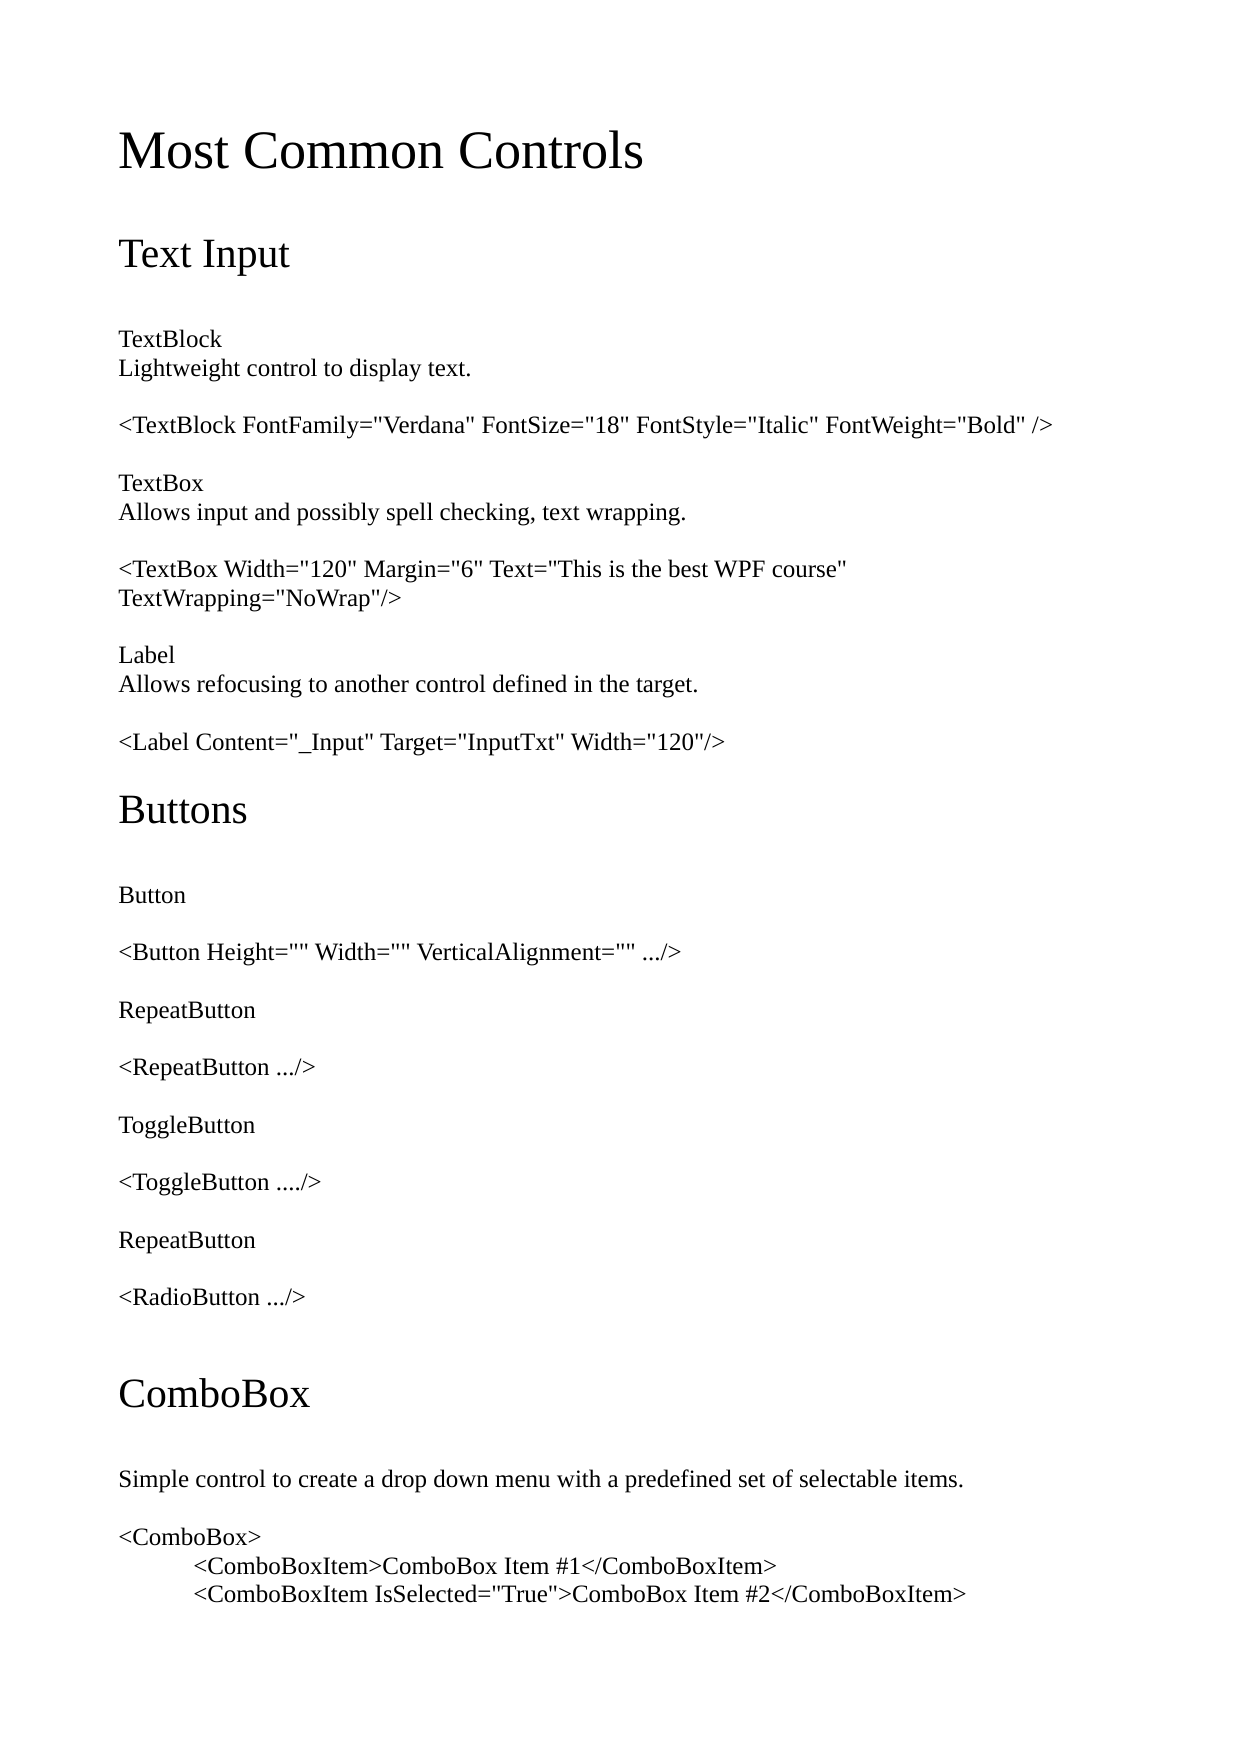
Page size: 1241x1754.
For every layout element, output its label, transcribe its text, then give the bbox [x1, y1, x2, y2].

text <ComboBox> [118, 1522, 1122, 1551]
text <ToggleButton ..../> [118, 1167, 1122, 1196]
text <ComboBoxItem IsSelected="True">ComboBox Item #2</ComboBoxItem> [118, 1579, 1122, 1608]
text TextBlock [118, 324, 1122, 353]
text <RadioButton .../> [118, 1282, 1122, 1311]
text Allows refocusing to another control defined in the target. [118, 669, 1122, 698]
text <RepeatButton .../> [118, 1052, 1122, 1081]
text Lightweight control to display text. [118, 353, 1122, 382]
text TextBox [118, 468, 1122, 497]
text <ComboBoxItem>ComboBox Item #1</ComboBoxItem> [118, 1551, 1122, 1579]
text Buttons [118, 784, 1122, 832]
text Allows input and possibly spell checking, text wrapping. [118, 497, 1122, 525]
text <Label Content="_Input" Target="InputTxt" Width="120"/> [118, 727, 1122, 755]
text Simple control to create a drop down menu with a predefined set of selectable items. [118, 1464, 1122, 1493]
text Button [118, 880, 1122, 909]
text RepeatButton [118, 995, 1122, 1024]
text Label [118, 640, 1122, 669]
text ComboBox [118, 1369, 1122, 1417]
text <TextBox Width="120" Margin="6" Text="This is the best WPF course" TextWrapping="NoWrap"/> [118, 554, 1122, 612]
text Most Common Controls [118, 118, 1122, 180]
text Text Input [118, 228, 1122, 276]
text <TextBlock FontFamily="Verdana" FontSize="18" FontStyle="Italic" FontWeight="Bold" /> [118, 410, 1122, 439]
text ToggleButton [118, 1110, 1122, 1139]
text RepeatButton [118, 1225, 1122, 1254]
text <Button Height="" Width="" VerticalAlignment="" .../> [118, 937, 1122, 966]
